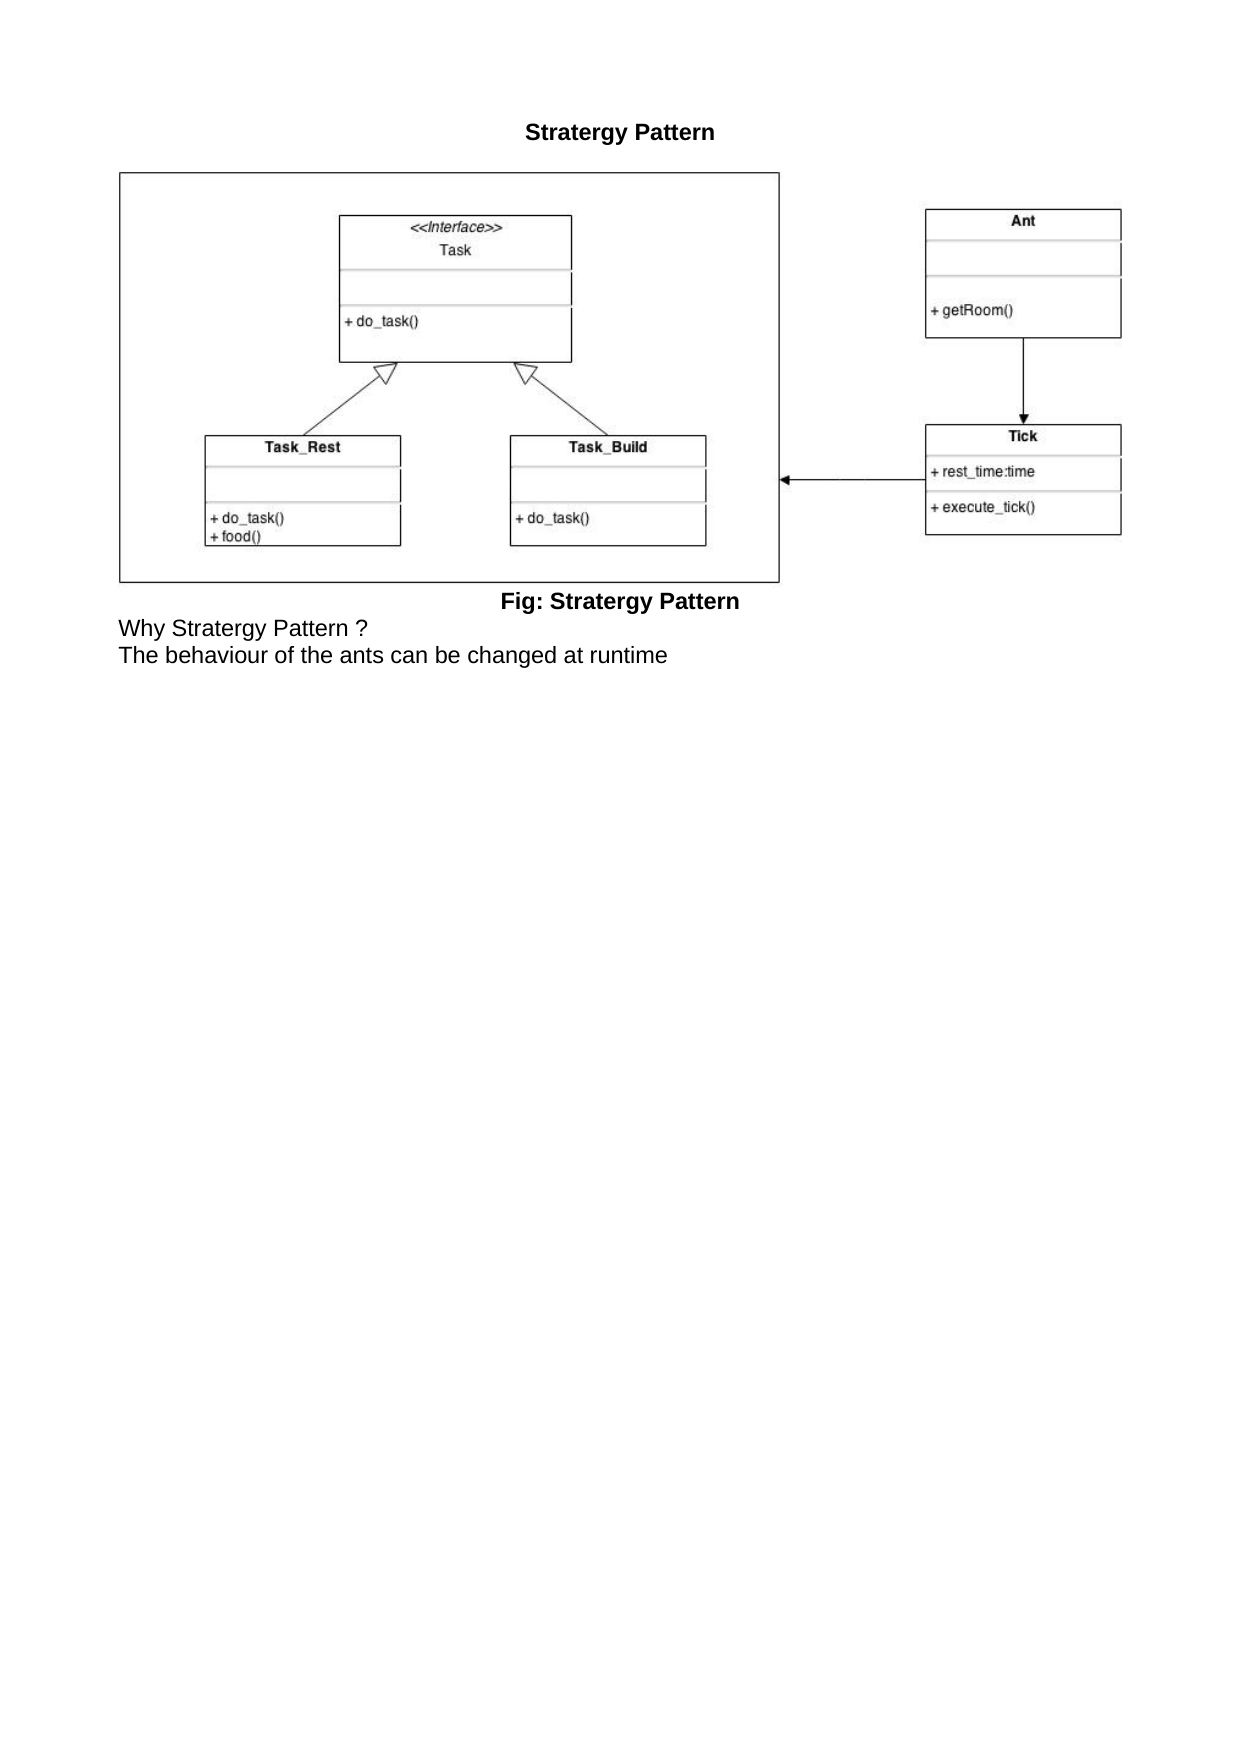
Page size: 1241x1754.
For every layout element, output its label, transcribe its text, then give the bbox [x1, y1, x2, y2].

text The behaviour of the ants can be changed at runtime [118, 642, 1122, 668]
text Fig: Stratergy Pattern [118, 588, 1122, 615]
text Why Stratergy Pattern ? [118, 615, 1122, 642]
picture [118, 171, 1123, 588]
text Stratergy Pattern [118, 118, 1122, 145]
